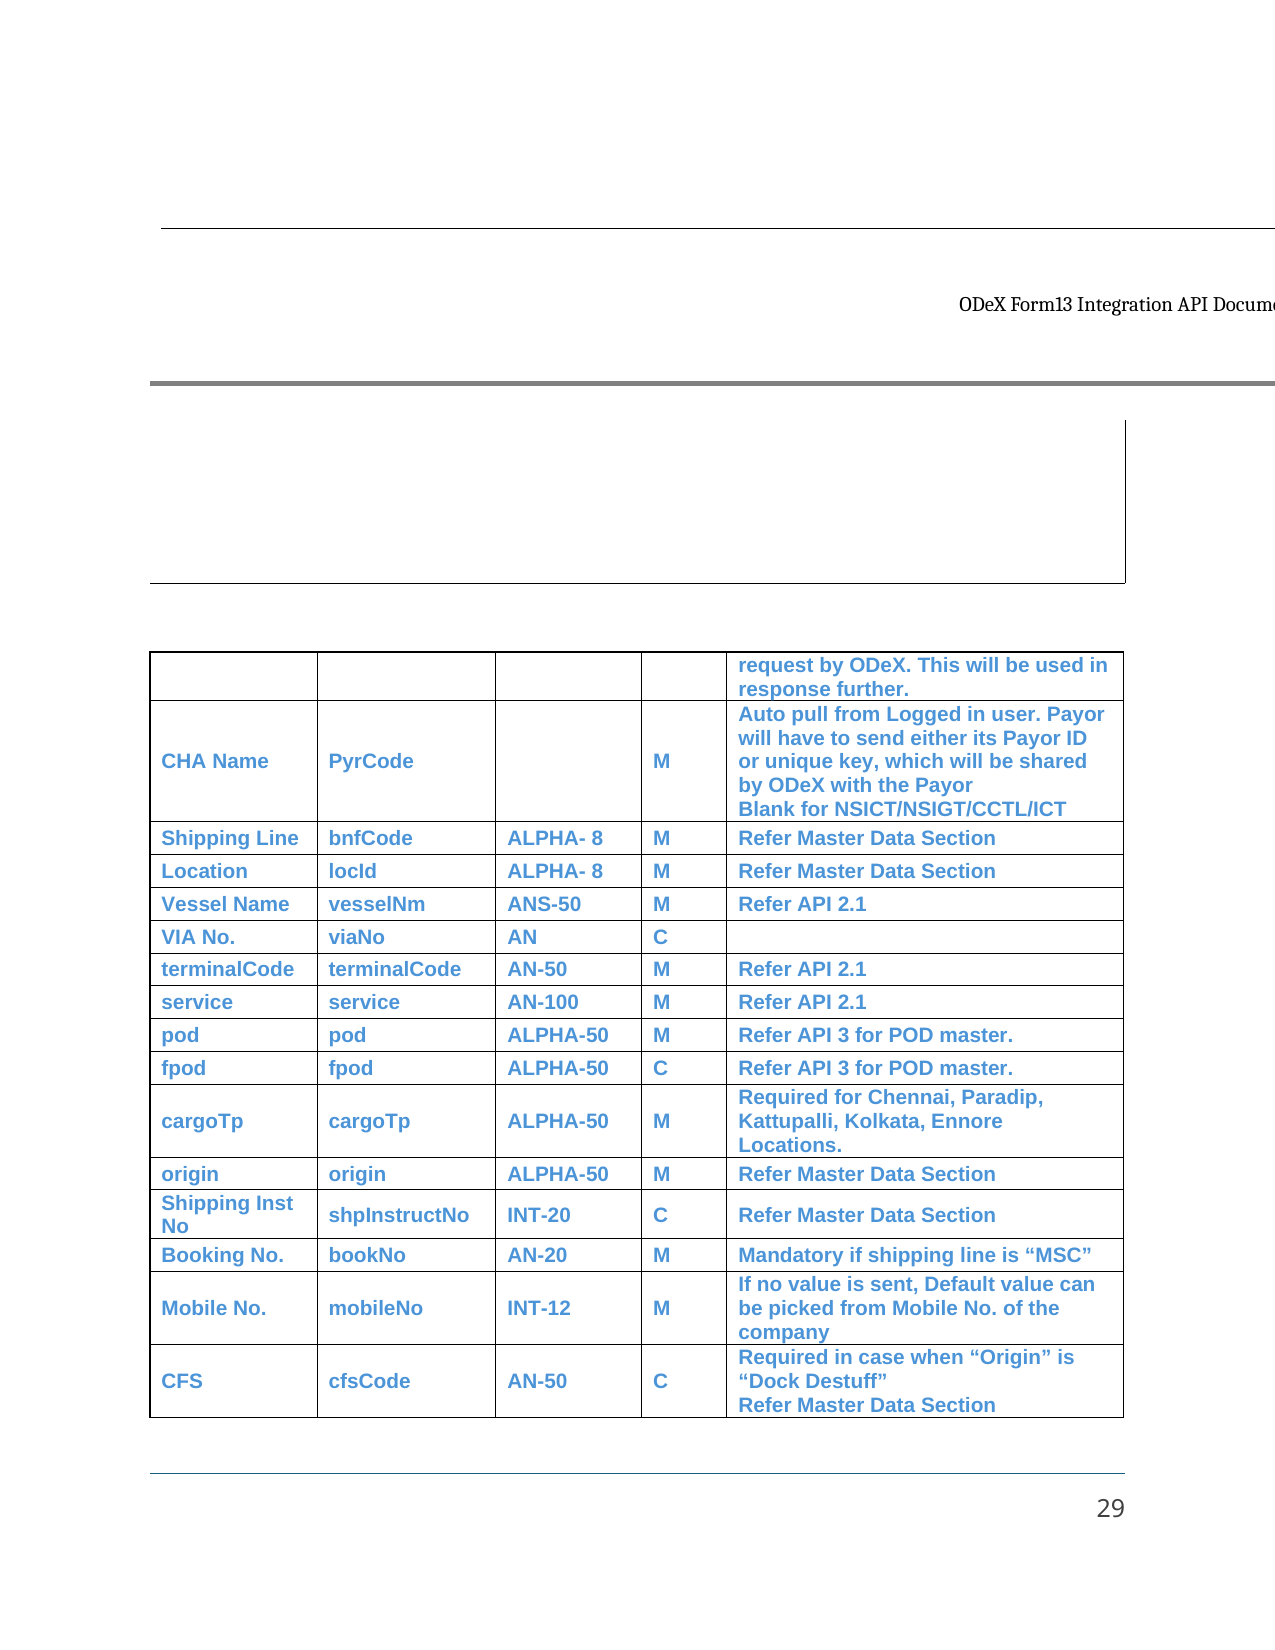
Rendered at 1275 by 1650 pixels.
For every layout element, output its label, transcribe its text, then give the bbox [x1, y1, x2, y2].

table_cell cfsCode [318, 1345, 495, 1417]
table_cell ALPHA- 8 [496, 822, 641, 854]
table_cell shpInstructNo [318, 1190, 495, 1238]
table_cell ALPHA-50 [496, 1019, 641, 1051]
table_cell service [318, 986, 495, 1018]
table_cell Refer Master Data Section [727, 1158, 1123, 1189]
table_cell fpod [151, 1052, 317, 1084]
table_cell Booking No. [151, 1239, 317, 1271]
table_cell pod [151, 1019, 317, 1051]
table_cell AN [496, 921, 641, 952]
table_cell vesselNm [318, 888, 495, 919]
table_cell C [642, 1345, 726, 1417]
table_cell [151, 653, 317, 700]
table_cell ALPHA-50 [496, 1158, 641, 1189]
table_cell origin [318, 1158, 495, 1189]
table_cell M [642, 1019, 726, 1051]
table_cell M [642, 855, 726, 887]
table_cell ALPHA-50 [496, 1052, 641, 1084]
table_cell cargoTp [318, 1085, 495, 1157]
table_cell Location [151, 855, 317, 887]
table_cell Shipping Line [151, 822, 317, 854]
table_cell M [642, 954, 726, 985]
table_cell C [642, 1190, 726, 1238]
table_cell CHA Name [151, 701, 317, 821]
table_cell Required in case when “Origin” is “Dock Destuff” Refer Master Data Section [727, 1345, 1123, 1417]
table_cell [496, 701, 641, 821]
table_cell Refer Master Data Section [727, 822, 1123, 854]
table_cell terminalCode [318, 954, 495, 985]
table_cell Refer API 2.1 [727, 888, 1123, 919]
table_cell VIA No. [151, 921, 317, 952]
table_cell cargoTp [151, 1085, 317, 1157]
table_cell M [642, 1085, 726, 1157]
table_cell Refer API 2.1 [727, 954, 1123, 985]
table_cell AN-50 [496, 1345, 641, 1417]
table_cell M [642, 822, 726, 854]
table_cell Refer API 2.1 [727, 986, 1123, 1018]
table_cell Mandatory if shipping line is “MSC” [727, 1239, 1123, 1271]
table_cell Refer Master Data Section [727, 1190, 1123, 1238]
table_cell [496, 653, 641, 700]
table_cell ALPHA- 8 [496, 855, 641, 887]
table_cell C [642, 921, 726, 952]
table_cell ALPHA-50 [496, 1085, 641, 1157]
table_cell viaNo [318, 921, 495, 952]
table_cell Mobile No. [151, 1272, 317, 1344]
table_cell PyrCode [318, 701, 495, 821]
table_cell C [642, 1052, 726, 1084]
table_cell mobileNo [318, 1272, 495, 1344]
table_cell [642, 653, 726, 700]
table_cell bookNo [318, 1239, 495, 1271]
table_cell CFS [151, 1345, 317, 1417]
table_cell ANS-50 [496, 888, 641, 919]
table_cell [318, 653, 495, 700]
table_cell pod [318, 1019, 495, 1051]
table_cell request by ODeX. This will be used in response further. [727, 653, 1123, 700]
table_cell M [642, 701, 726, 821]
table_cell M [642, 888, 726, 919]
table_cell bnfCode [318, 822, 495, 854]
table_cell terminalCode [151, 954, 317, 985]
table_cell service [151, 986, 317, 1018]
table_cell M [642, 986, 726, 1018]
table_cell INT-12 [496, 1272, 641, 1344]
table_cell Vessel Name [151, 888, 317, 919]
table_cell Shipping Inst No [151, 1190, 317, 1238]
table_cell AN-50 [496, 954, 641, 985]
table_cell M [642, 1272, 726, 1344]
table_cell [727, 921, 1123, 952]
table_cell AN-100 [496, 986, 641, 1018]
table_cell Refer API 3 for POD master. [727, 1052, 1123, 1084]
table_cell origin [151, 1158, 317, 1189]
table_cell Auto pull from Logged in user. Payor will have to send either its Payor ID or unique key, which will be shared by ODeX with the Payor Blank for NSICT/NSIGT/CCTL/ICT [727, 701, 1123, 821]
table_cell AN-20 [496, 1239, 641, 1271]
table_cell M [642, 1158, 726, 1189]
table_cell fpod [318, 1052, 495, 1084]
table_cell locId [318, 855, 495, 887]
table_cell If no value is sent, Default value can be picked from Mobile No. of the company [727, 1272, 1123, 1344]
table_cell INT-20 [496, 1190, 641, 1238]
table_cell Required for Chennai, Paradip, Kattupalli, Kolkata, Ennore Locations. [727, 1085, 1123, 1157]
table_cell M [642, 1239, 726, 1271]
table_cell Refer Master Data Section [727, 855, 1123, 887]
table_cell Refer API 3 for POD master. [727, 1019, 1123, 1051]
